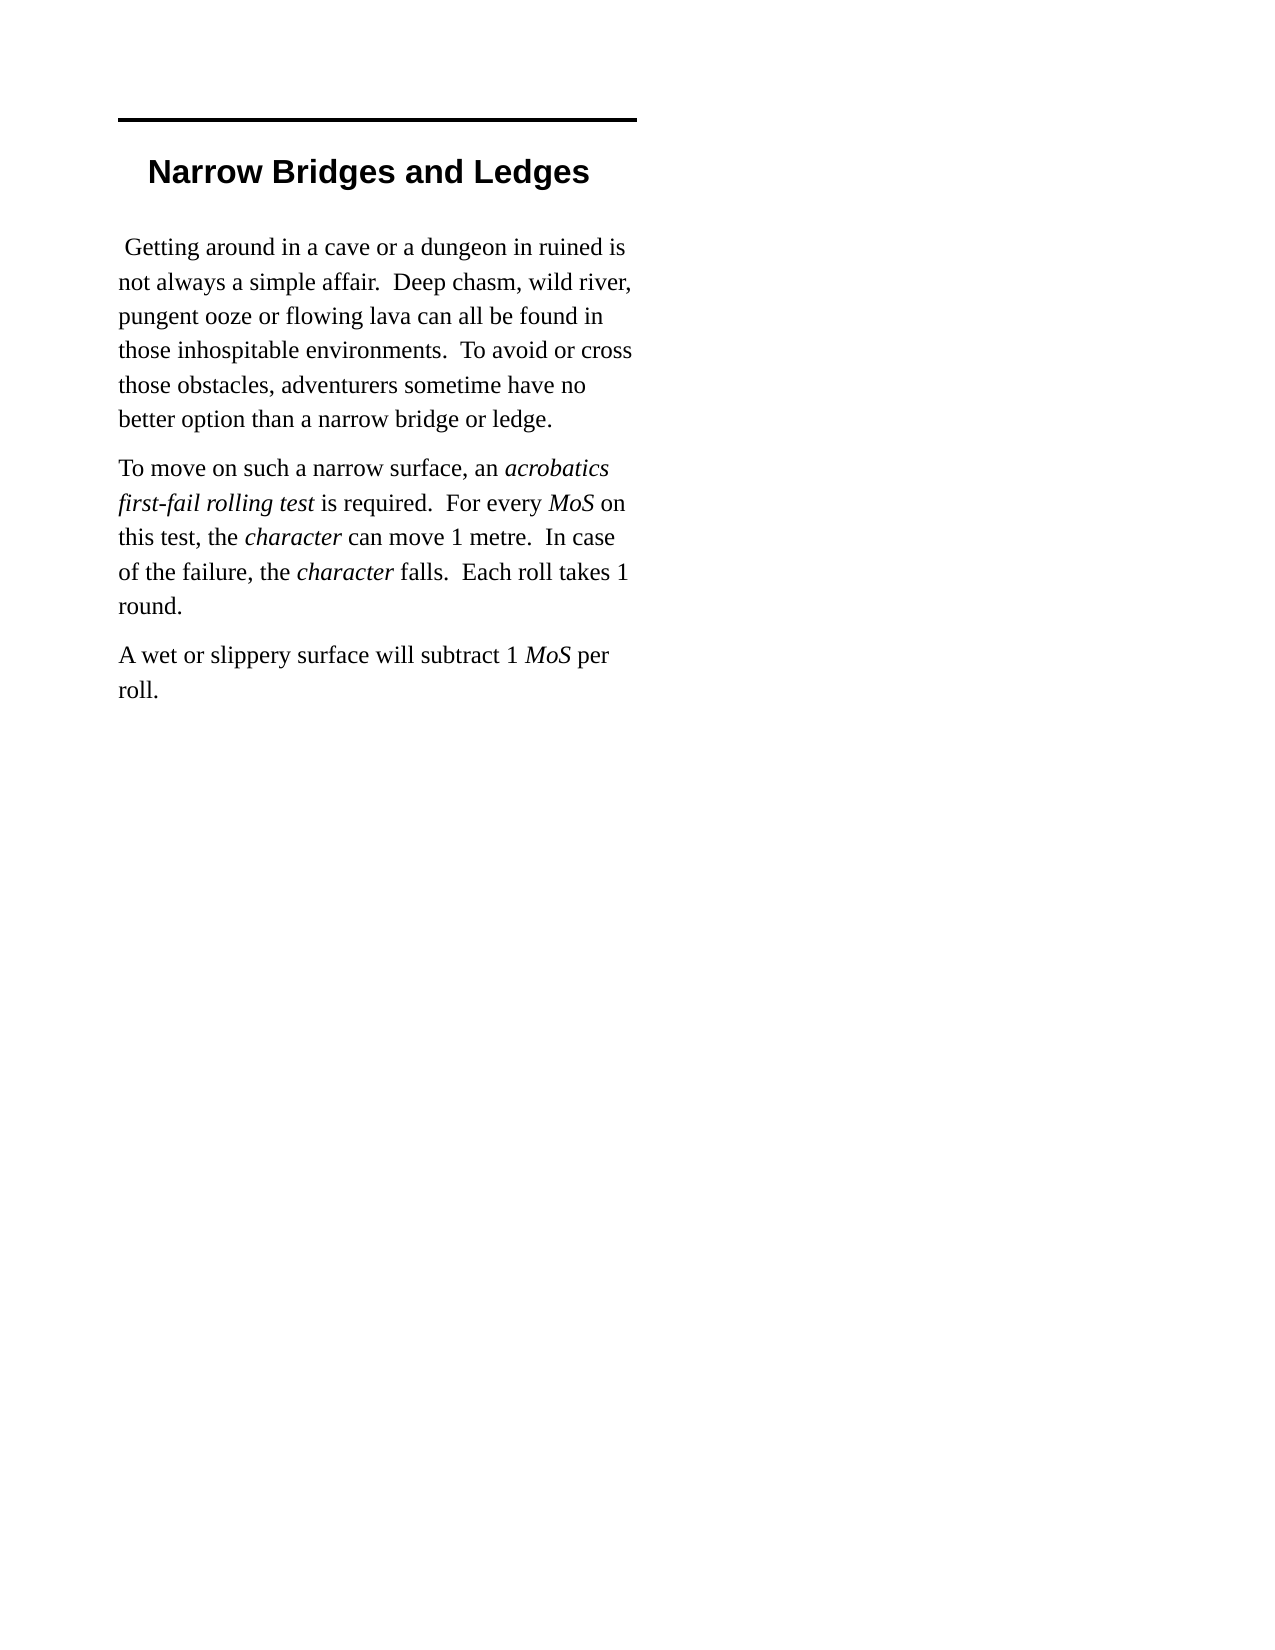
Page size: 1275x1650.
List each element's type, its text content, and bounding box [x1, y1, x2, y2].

text Getting around in a cave or a dungeon in ruined is not always a simple affair. Deep chasm, wild river, pungent ooze or flowing lava can all be found in those inhospitable environments. To avoid or cross those obstacles, adventurers sometime have no better option than a narrow bridge or ledge. [118, 232, 637, 433]
subtitle Narrow Bridges and Ledges [118, 122, 637, 220]
text A wet or slippery surface will subtract 1 MoS per roll. [118, 641, 637, 704]
text To move on such a narrow surface, an acrobatics first-fail rolling test is required. For every MoS on this test, the character can move 1 metre. In case of the failure, the character falls. Each roll takes 1 round. [118, 453, 637, 620]
